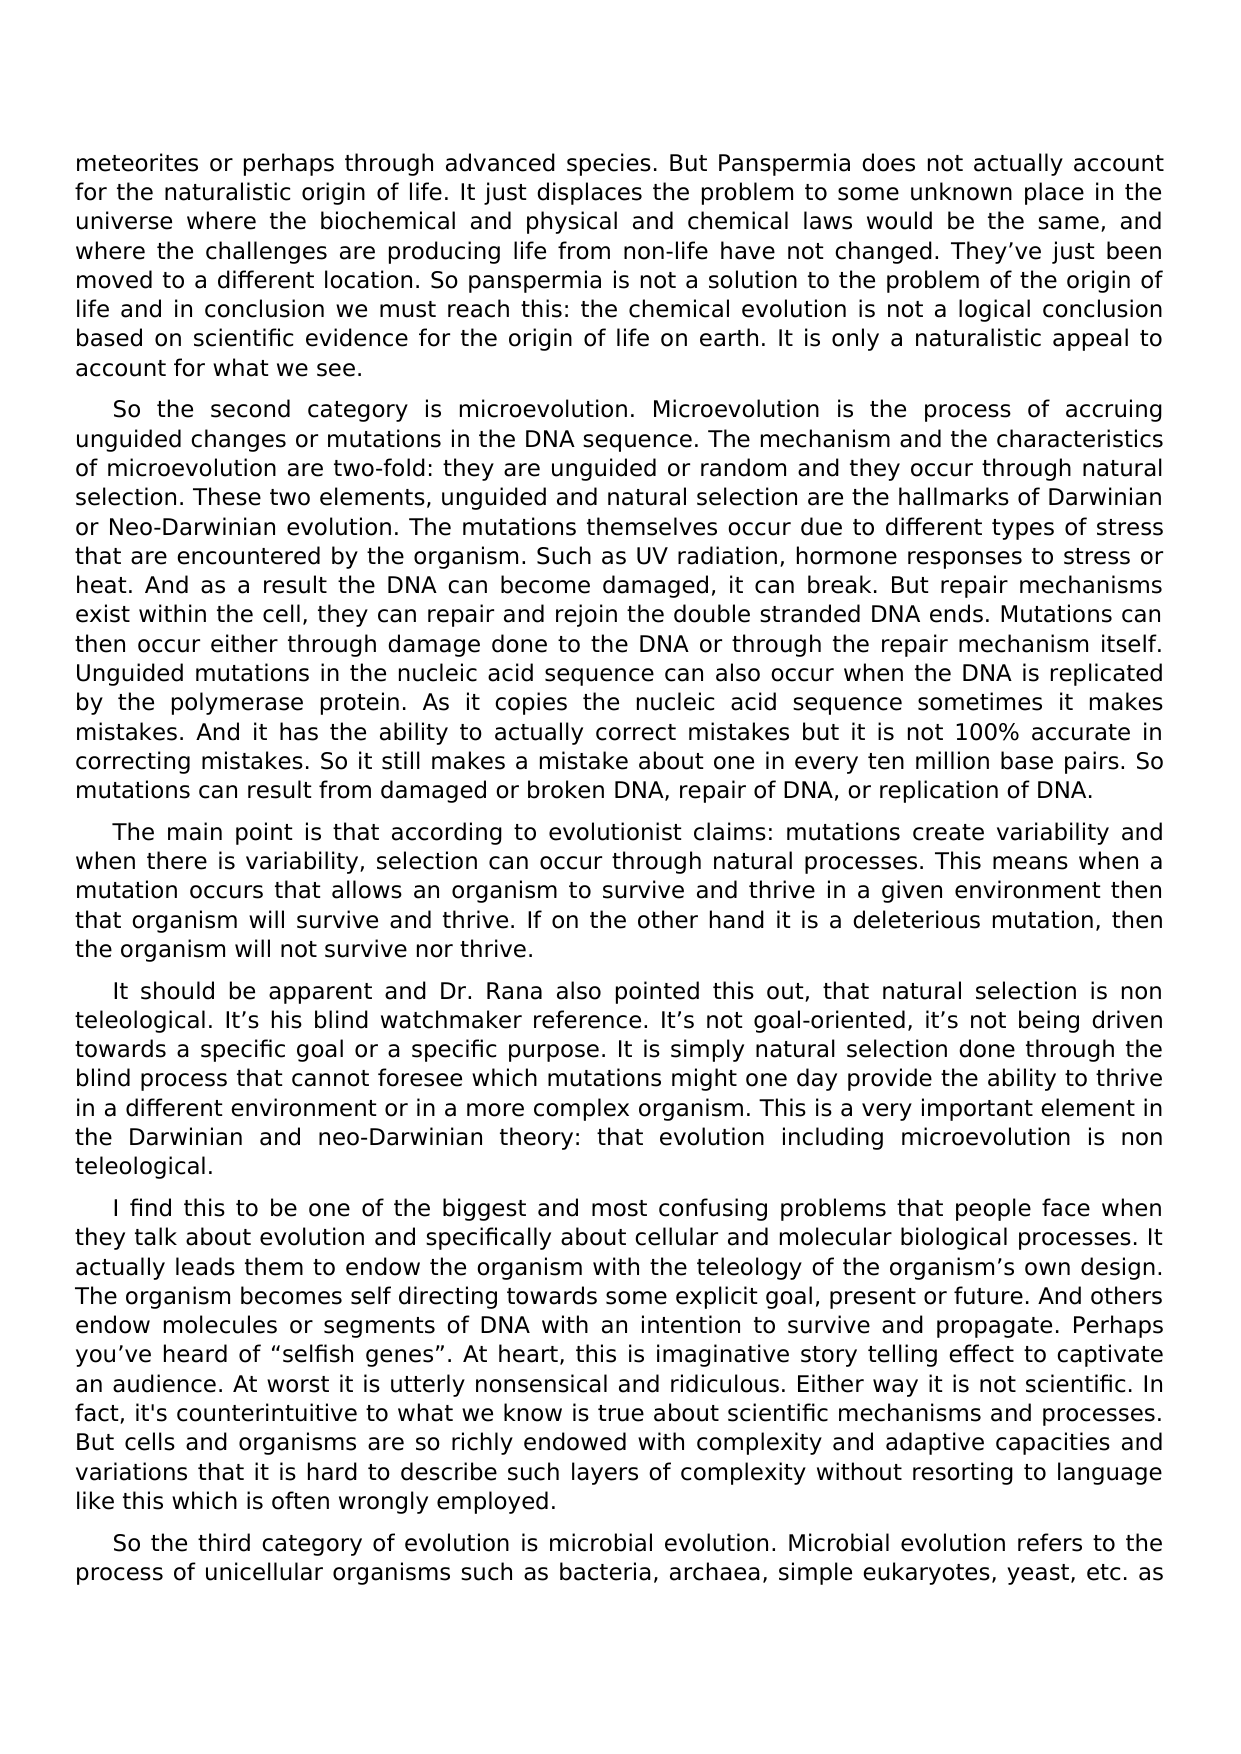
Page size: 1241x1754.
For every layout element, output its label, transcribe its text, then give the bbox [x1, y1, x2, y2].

text meteorites or perhaps through advanced species. But Panspermia does not actually account for the naturalistic origin of life. It just displaces the problem to some unknown place in the universe where the biochemical and physical and chemical laws would be the same, and where the challenges are producing life from non-life have not changed. They’ve just been moved to a different location. So panspermia is not a solution to the problem of the origin of life and in conclusion we must reach this: the chemical evolution is not a logical conclusion based on scientific evidence for the origin of life on earth. It is only a naturalistic appeal to account for what we see. [75, 150, 1165, 382]
text It should be apparent and Dr. Rana also pointed this out, that natural selection is non teleological. It’s his blind watchmaker reference. It’s not goal-oriented, it’s not being driven towards a specific goal or a specific purpose. It is simply natural selection done through the blind process that cannot foresee which mutations might one day provide the ability to thrive in a different environment or in a more complex organism. This is a very important element in the Darwinian and neo-Darwinian theory: that evolution including microevolution is non teleological. [75, 978, 1165, 1180]
text So the third category of evolution is microbial evolution. Microbial evolution refers to the process of unicellular organisms such as bacteria, archaea, simple eukaryotes, yeast, etc. as [75, 1530, 1165, 1586]
text I find this to be one of the biggest and most confusing problems that people face when they talk about evolution and specifically about cellular and molecular biological processes. It actually leads them to endow the organism with the teleology of the organism’s own design. The organism becomes self directing towards some explicit goal, present or future. And others endow molecules or segments of DNA with an intention to survive and propagate. Perhaps you’ve heard of “selfish genes”. At heart, this is imaginative story telling effect to captivate an audience. At worst it is utterly nonsensical and ridiculous. Either way it is not scientific. In fact, it's counterintuitive to what we know is true about scientific mechanisms and processes. But cells and organisms are so richly endowed with complexity and adaptive capacities and variations that it is hard to describe such layers of complexity without resorting to language like this which is often wrongly employed. [75, 1195, 1165, 1514]
text So the second category is microevolution. Microevolution is the process of accruing unguided changes or mutations in the DNA sequence. The mechanism and the characteristics of microevolution are two-fold: they are unguided or random and they occur through natural selection. These two elements, unguided and natural selection are the hallmarks of Darwinian or Neo-Darwinian evolution. The mutations themselves occur due to different types of stress that are encountered by the organism. Such as UV radiation, hormone responses to stress or heat. And as a result the DNA can become damaged, it can break. But repair mechanisms exist within the cell, they can repair and rejoin the double stranded DNA ends. Mutations can then occur either through damage done to the DNA or through the repair mechanism itself. Unguided mutations in the nucleic acid sequence can also occur when the DNA is replicated by the polymerase protein. As it copies the nucleic acid sequence sometimes it makes mistakes. And it has the ability to actually correct mistakes but it is not 100% accurate in correcting mistakes. So it still makes a mistake about one in every ten million base pairs. So mutations can result from damaged or broken DNA, repair of DNA, or replication of DNA. [75, 397, 1165, 804]
text The main point is that according to evolutionist claims: mutations create variability and when there is variability, selection can occur through natural processes. This means when a mutation occurs that allows an organism to survive and thrive in a given environment then that organism will survive and thrive. If on the other hand it is a deleterious mutation, then the organism will not survive nor thrive. [75, 819, 1165, 963]
